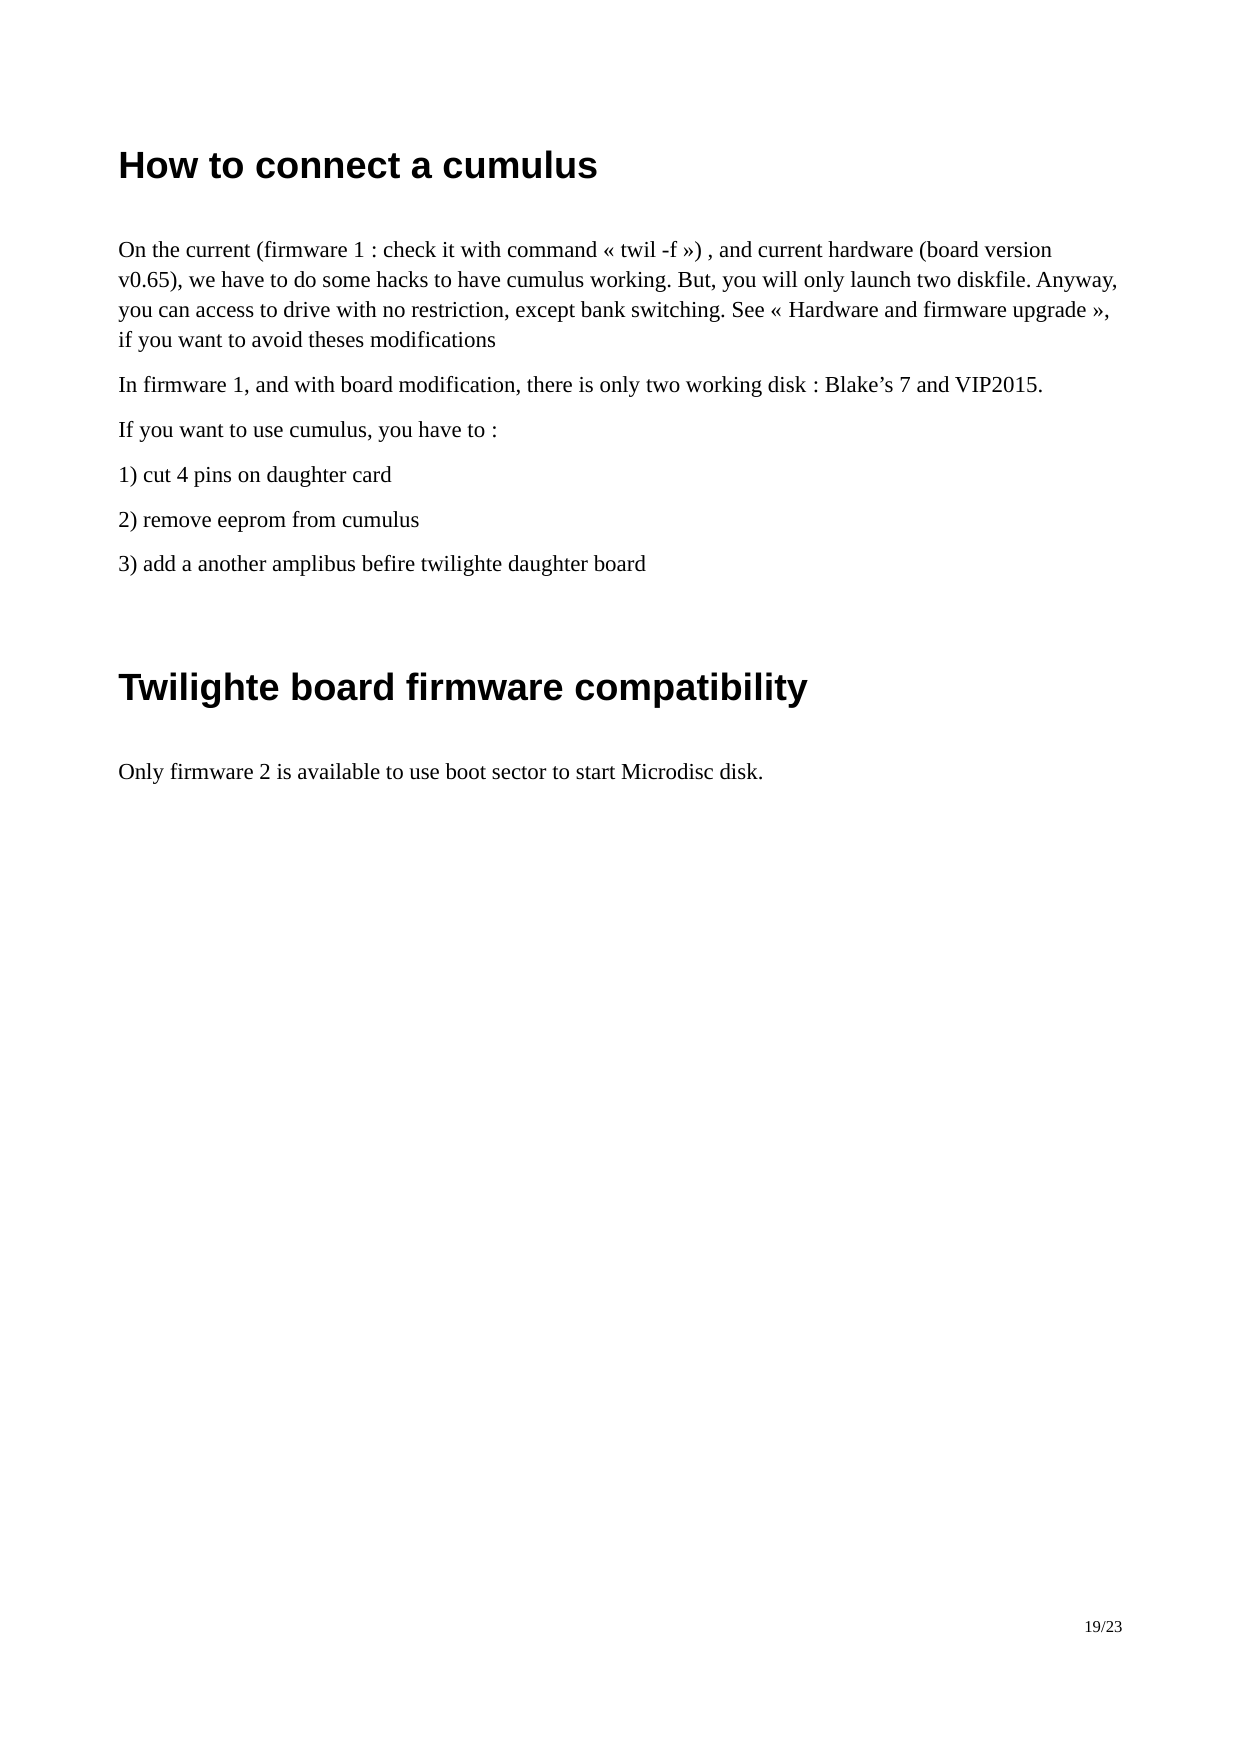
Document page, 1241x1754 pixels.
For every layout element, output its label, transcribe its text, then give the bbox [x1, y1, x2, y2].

text 3) add a another amplibus befire twilighte daughter board [118, 550, 1122, 577]
text In firmware 1, and with board modification, there is only two working disk : Blake’s 7 and VIP2015. [118, 371, 1122, 398]
text 1) cut 4 pins on daughter card [118, 461, 1122, 487]
subtitle How to connect a cumulus [118, 143, 1122, 187]
text If you want to use cumulus, you have to : [118, 416, 1122, 442]
subtitle Twilighte board firmware compatibility [118, 665, 1122, 709]
text 2) remove eeprom from cumulus [118, 506, 1122, 532]
text On the current (firmware 1 : check it with command « twil -f ») , and current hardware (board version v0.65), we have to do some hacks to have cumulus working. But, you will only launch two diskfile. Anyway, you can access to drive with no restriction, except bank switching. See « Hardware and firmware upgrade », if you want to avoid theses modifications [118, 236, 1122, 353]
text Only firmware 2 is available to use boot sector to start Microdisc disk. [118, 758, 1122, 784]
